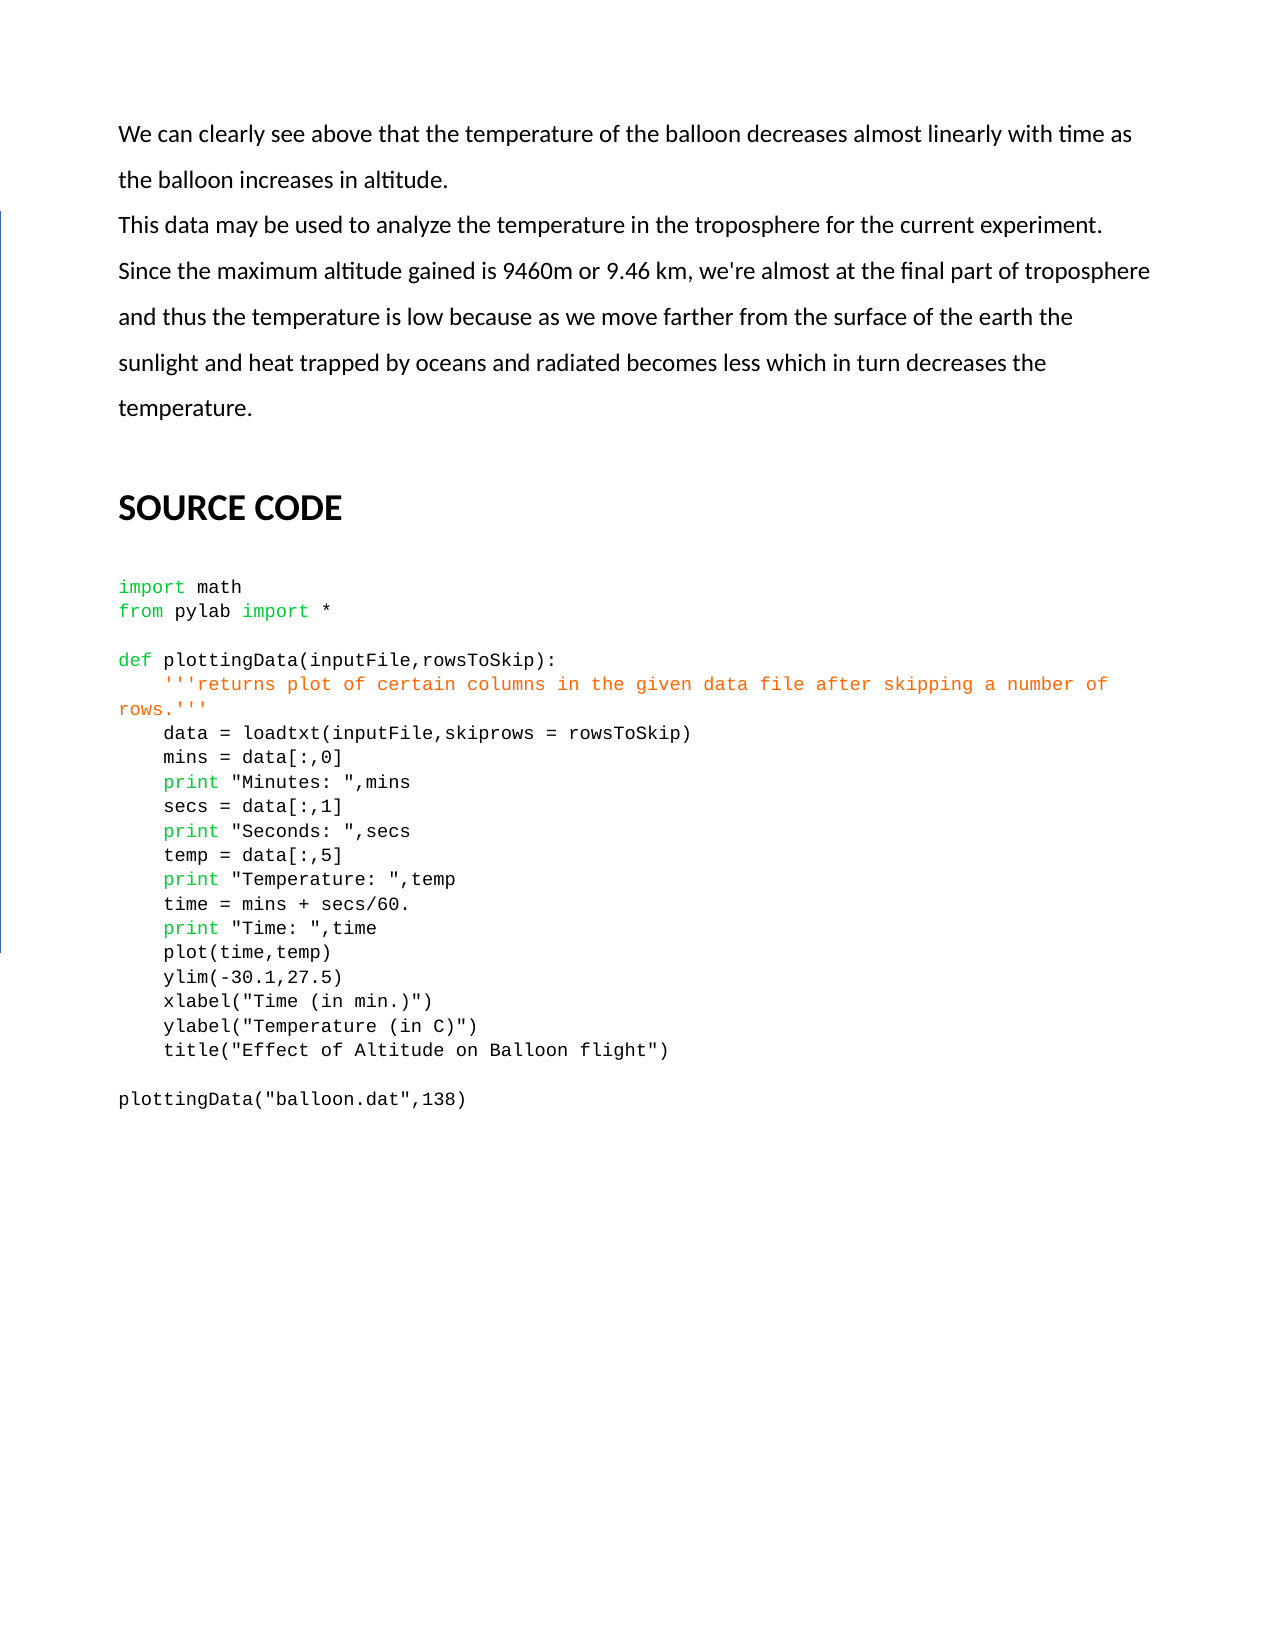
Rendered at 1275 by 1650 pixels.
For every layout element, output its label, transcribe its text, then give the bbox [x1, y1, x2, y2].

text print "Temperature: ",temp [118, 870, 1157, 891]
text This data may be used to analyze the temperature in the troposphere for the current experiment. Since the maximum altitude gained is 9460m or 9.46 km, we're almost at the final part of troposphere and thus the temperature is low because as we move farther from the surface of the earth the sunlight and heat trapped by oceans and radiated becomes less which in turn decreases the temperature. [118, 209, 1157, 423]
text print "Time: ",time [118, 919, 1157, 940]
text mins = data[:,0] [118, 748, 1157, 769]
text print "Minutes: ",mins [118, 773, 1157, 794]
text SOURCE CODE [118, 484, 1157, 530]
text time = mins + secs/60. [118, 894, 1157, 916]
text temp = data[:,5] [118, 846, 1157, 867]
text print "Seconds: ",secs [118, 821, 1157, 843]
text ylabel("Temperature (in C)") [118, 1016, 1157, 1038]
text plot(time,temp) [118, 943, 1157, 964]
text secs = data[:,1] [118, 797, 1157, 818]
text '''returns plot of certain columns in the given data file after skipping a number of rows.''' [118, 675, 1157, 721]
text xlabel("Time (in min.)") [118, 992, 1157, 1013]
text plottingData("balloon.dat",138) [118, 1089, 1157, 1111]
text data = loadtxt(inputFile,skiprows = rowsToSkip) [118, 724, 1157, 745]
text ylim(-30.1,27.5) [118, 968, 1157, 989]
text title("Effect of Altitude on Balloon flight") [118, 1041, 1157, 1062]
text from pylab import * [118, 602, 1157, 623]
text def plottingData(inputFile,rowsToSkip): [118, 651, 1157, 672]
text import math [118, 578, 1157, 599]
text We can clearly see above that the temperature of the balloon decreases almost linearly with time as the balloon increases in altitude. [118, 118, 1157, 194]
